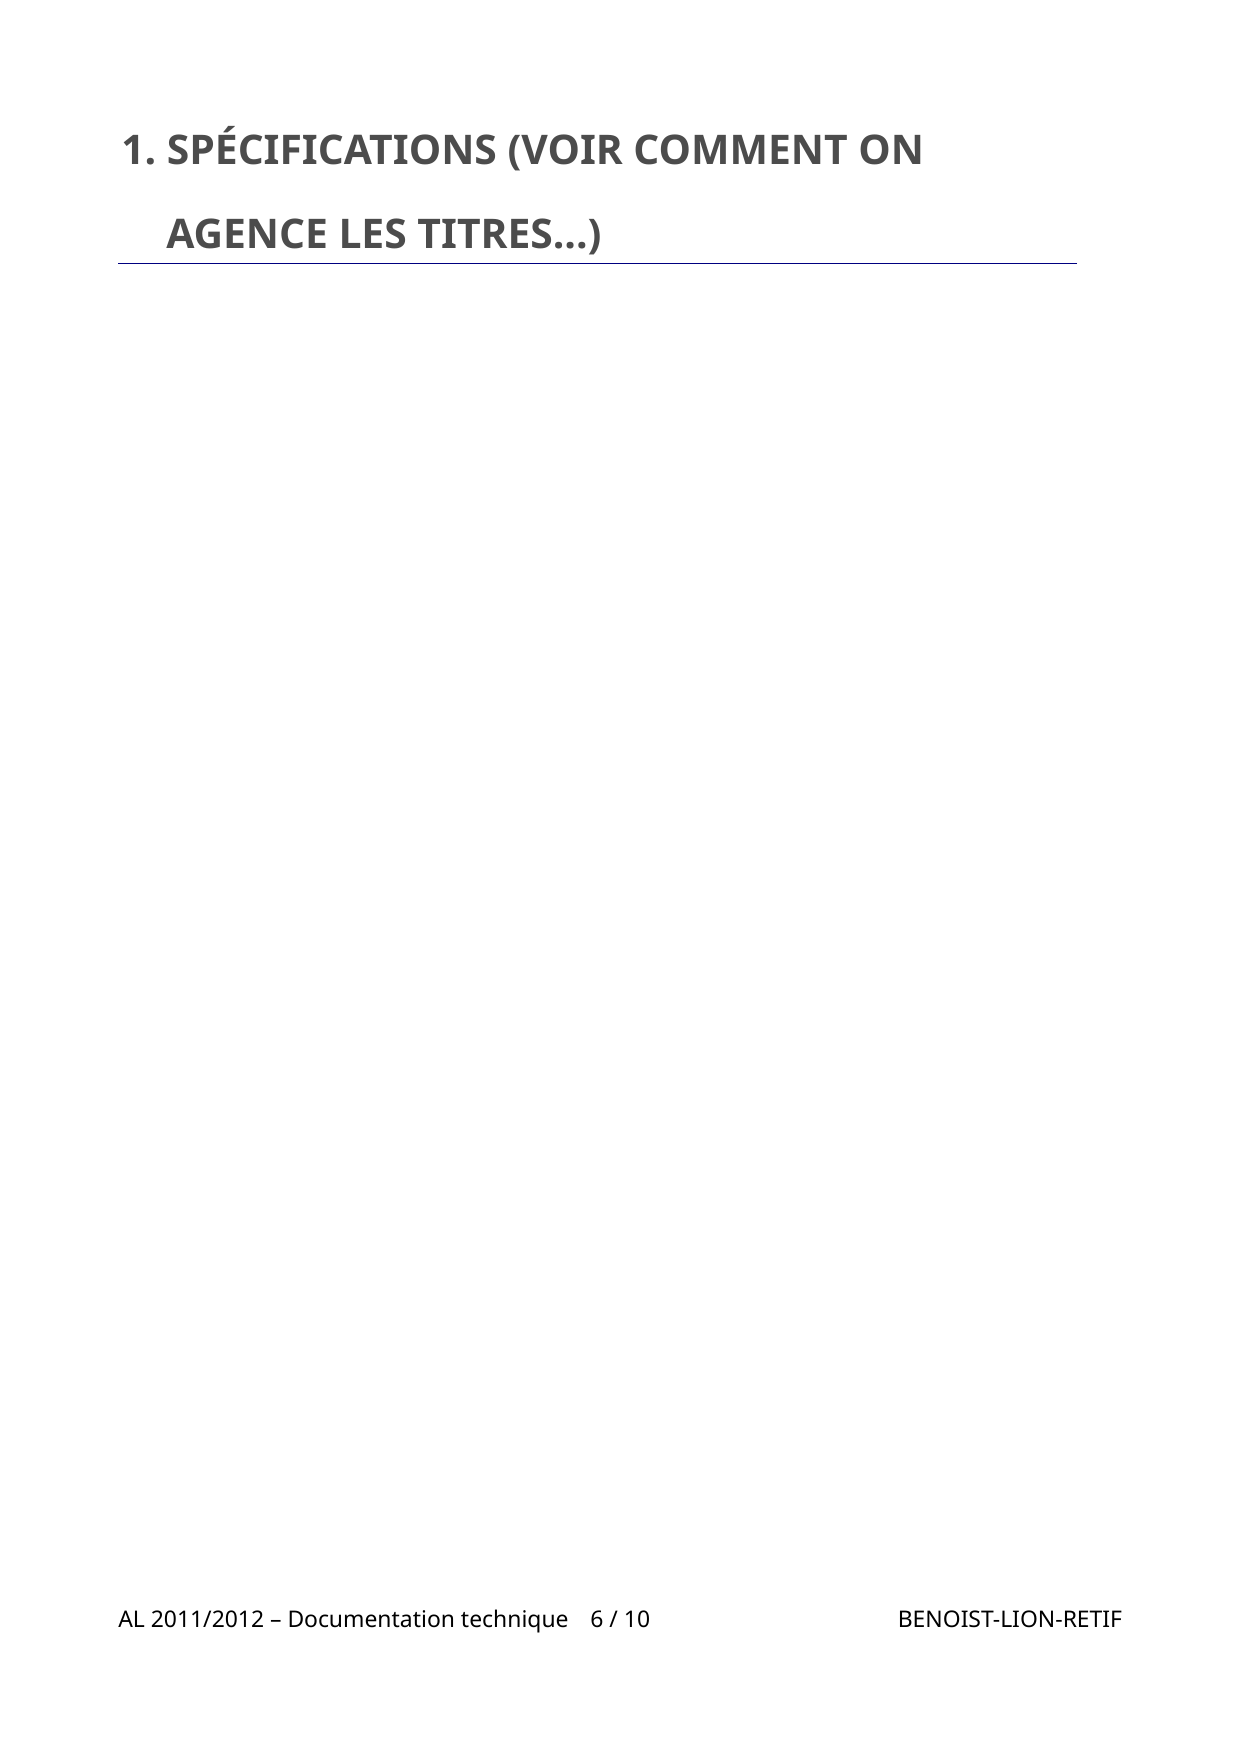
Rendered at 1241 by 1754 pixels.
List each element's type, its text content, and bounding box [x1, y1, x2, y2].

subtitle 1. Spécifications (voir comment on agence les titres...) [118, 118, 1077, 263]
